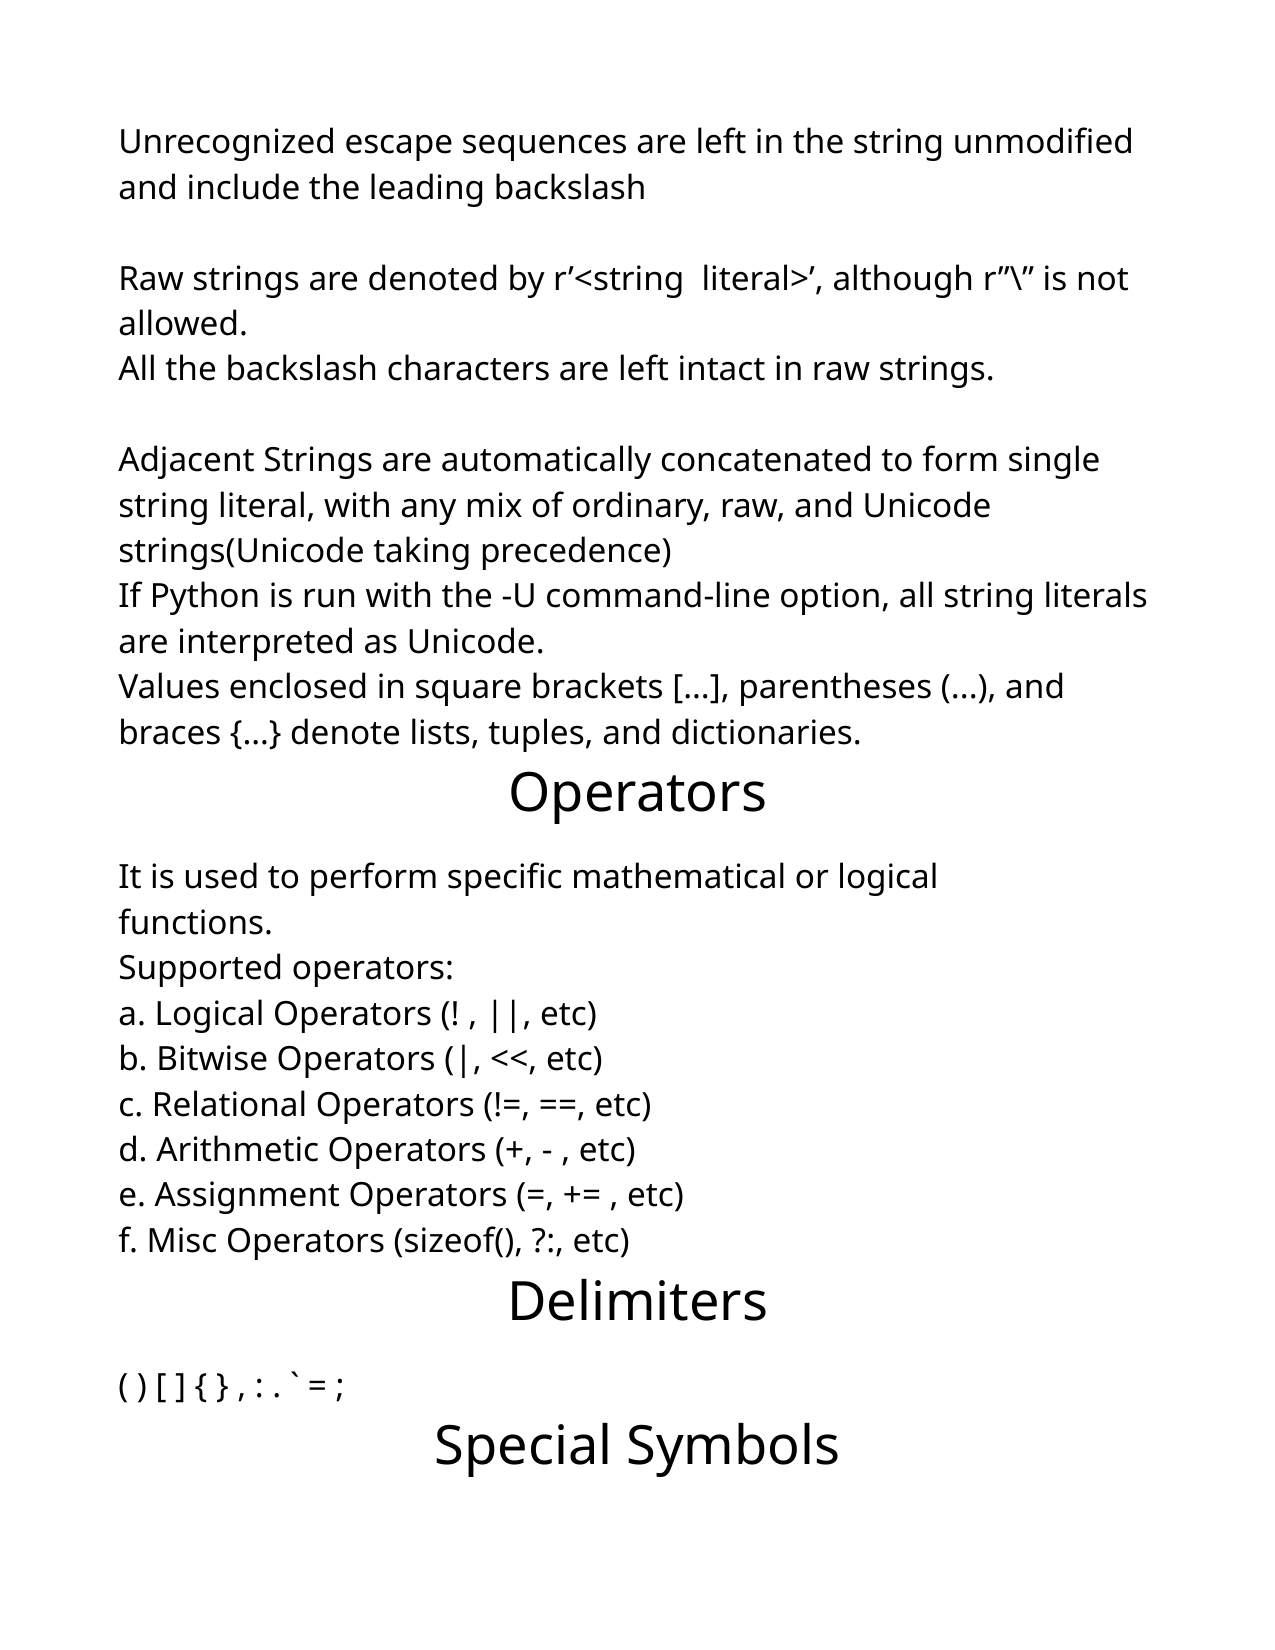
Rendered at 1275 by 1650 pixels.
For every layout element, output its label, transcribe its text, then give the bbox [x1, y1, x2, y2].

text Unrecognized escape sequences are left in the string unmodified and include the leading backslash [118, 118, 1157, 209]
text a. Logical Operators (! , ||, etc) [118, 989, 1157, 1035]
text Operators [118, 754, 1157, 828]
text Values enclosed in square brackets [...], parentheses (...), and braces {…} denote lists, tuples, and dictionaries. [118, 663, 1157, 754]
text functions. [118, 899, 1157, 944]
text Adjacent Strings are automatically concatenated to form single string literal, with any mix of ordinary, raw, and Unicode strings(Unicode taking precedence) [118, 436, 1157, 572]
text It is used to perform specific mathematical or logical [118, 853, 1157, 899]
text Special Symbols [118, 1407, 1157, 1481]
text e. Assignment Operators (=, += , etc) [118, 1171, 1157, 1217]
text c. Relational Operators (!=, ==, etc) [118, 1080, 1157, 1126]
text All the backslash characters are left intact in raw strings. [118, 345, 1157, 391]
text Delimiters [118, 1262, 1157, 1336]
text Supported operators: [118, 944, 1157, 989]
text d. Arithmetic Operators (+, - , etc) [118, 1126, 1157, 1171]
text b. Bitwise Operators (|, <<, etc) [118, 1035, 1157, 1080]
text f. Misc Operators (sizeof(), ?:, etc) [118, 1217, 1157, 1262]
text Raw strings are denoted by r’<string literal>’, although r”\” is not allowed. [118, 254, 1157, 345]
text If Python is run with the -U command-line option, all string literals are interpreted as Unicode. [118, 572, 1157, 663]
text ( ) [ ] { } , : . ` = ; [118, 1361, 1157, 1407]
